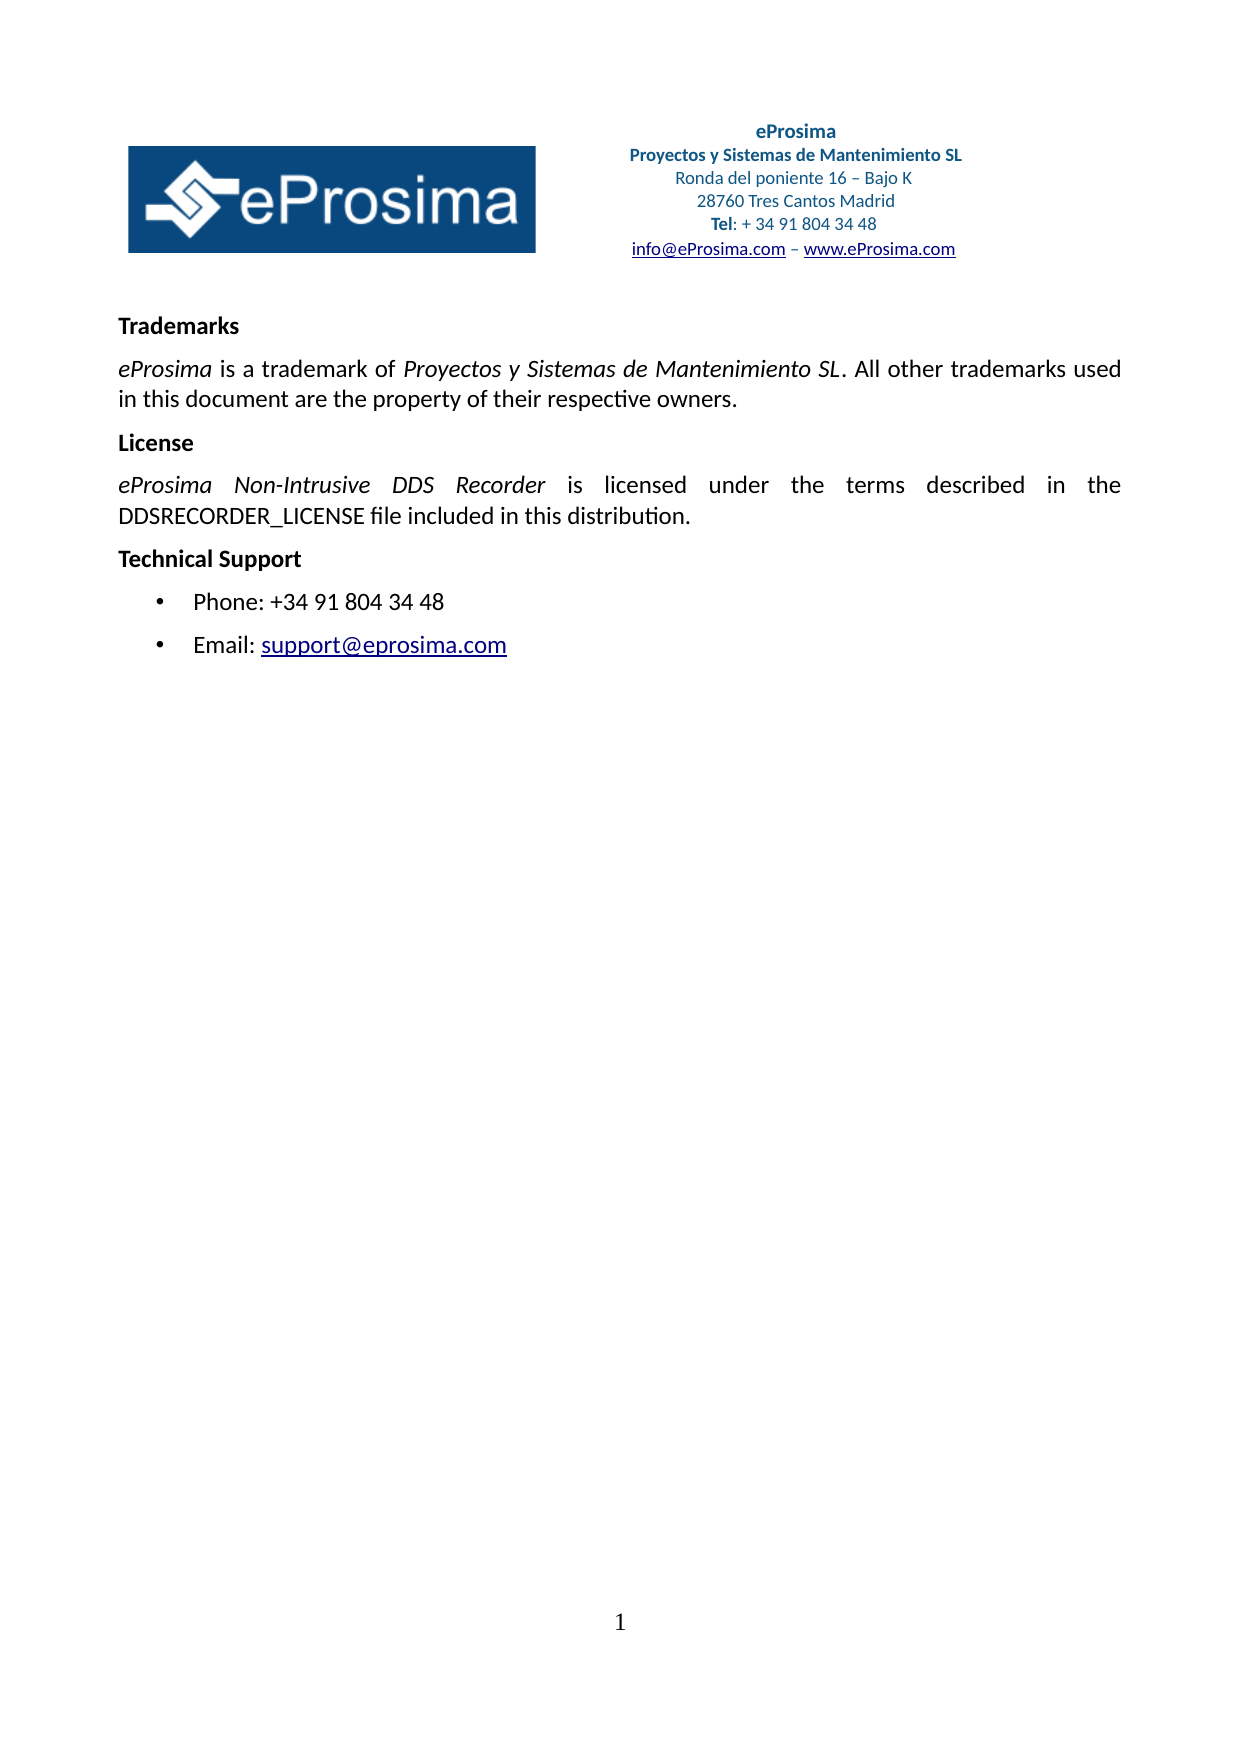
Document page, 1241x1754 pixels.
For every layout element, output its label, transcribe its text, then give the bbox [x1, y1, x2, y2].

table_header [88, 118, 576, 281]
text License [118, 427, 1122, 457]
table_header eProsima Proyectos y Sistemas de Mantenimiento SL Ronda del poniente 16 – Bajo K 28760 Tres Cantos Madrid Tel: + 34 91 804 34 48 info@eProsima.com – www.eProsima.com [576, 118, 1015, 281]
picture [128, 146, 536, 253]
text Technical Support [118, 543, 1122, 574]
text Trademarks [118, 310, 1122, 341]
list Phone: +34 91 804 34 48 [156, 586, 1122, 617]
list Email: support@eprosima.com [156, 629, 1122, 660]
text eProsima Non-Intrusive DDS Recorder is licensed under the terms described in the DDSRECORDER_LICENSE file included in this distribution. [118, 470, 1122, 531]
text eProsima is a trademark of Proyectos y Sistemas de Mantenimiento SL. All other trademarks used in this document are the property of their respective owners. [118, 353, 1122, 414]
